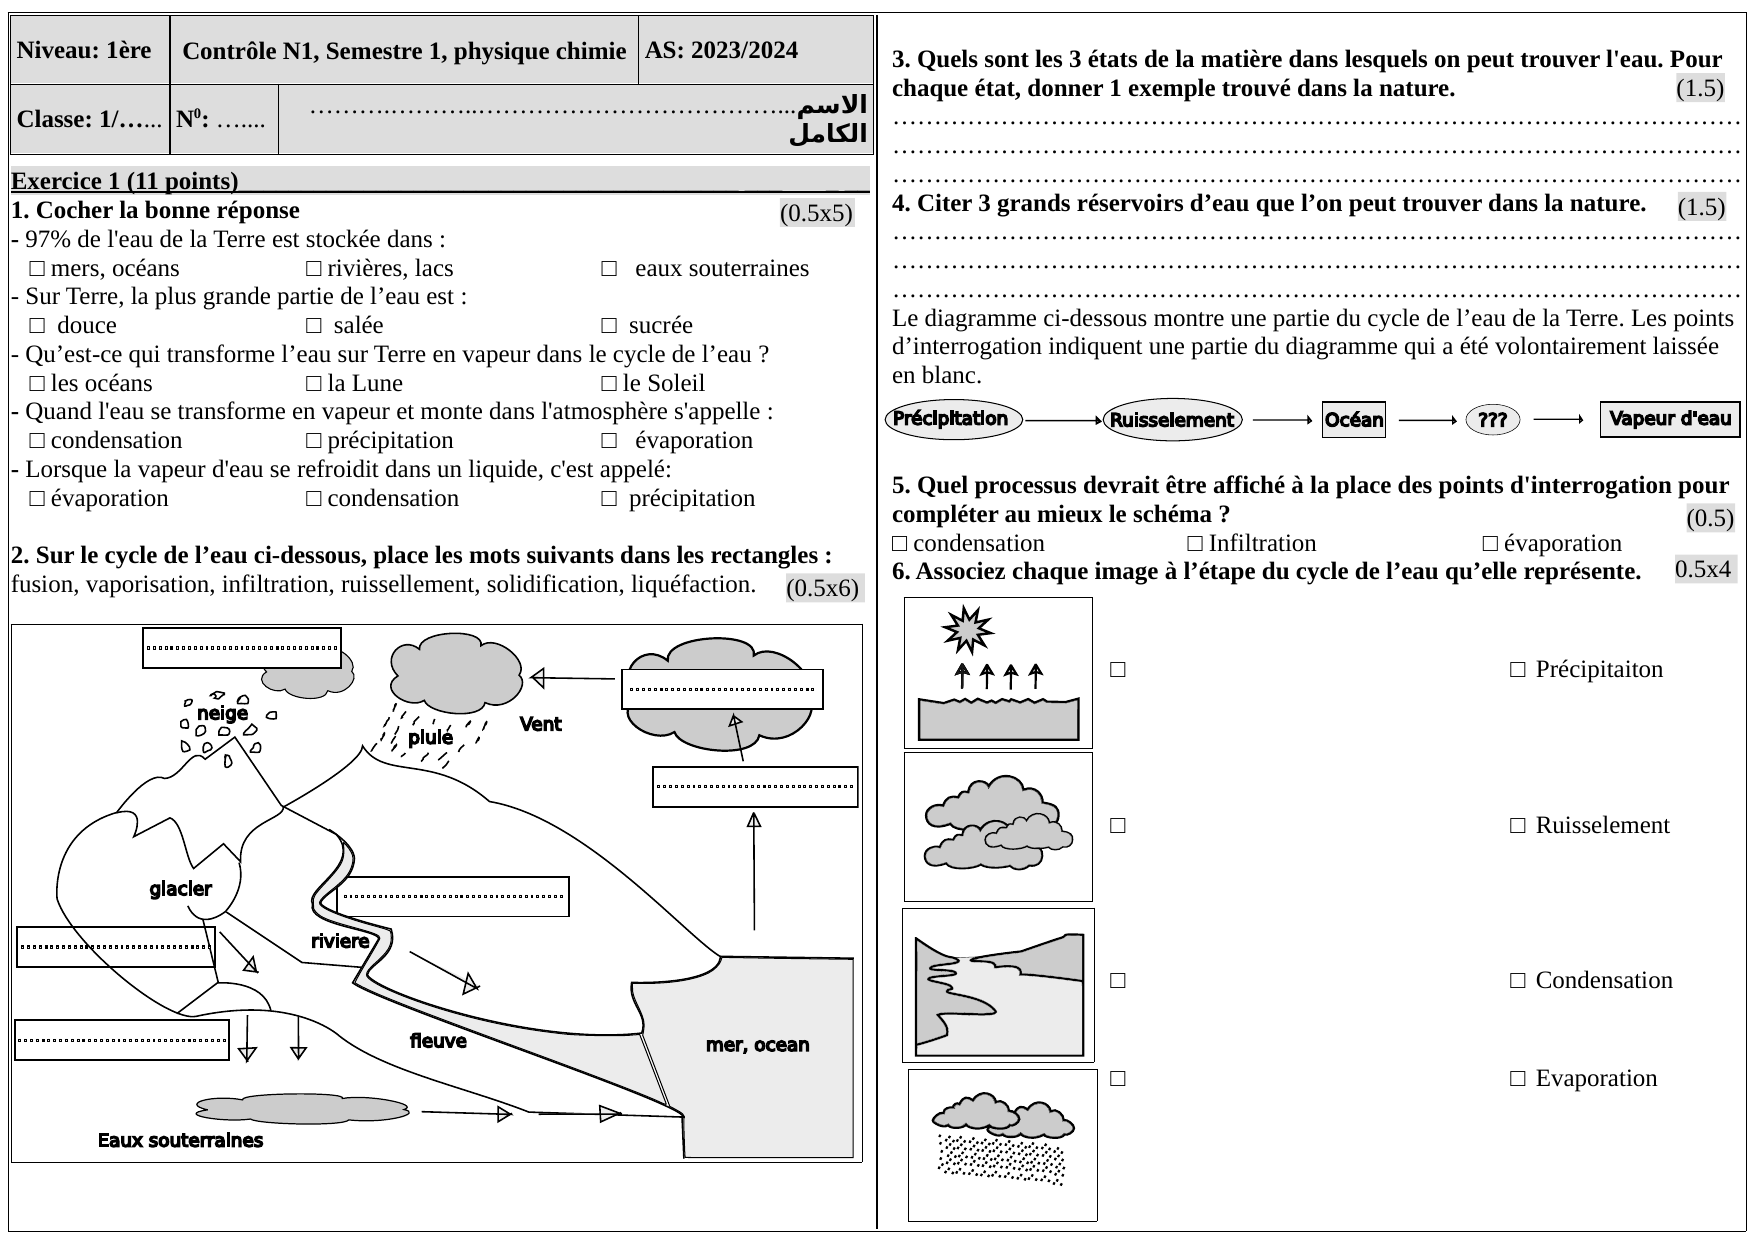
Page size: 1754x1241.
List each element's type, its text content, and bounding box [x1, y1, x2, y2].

text □ douce □ salée □ sucrée [11, 310, 862, 339]
table_cell □ [1505, 1057, 1530, 1212]
text Exercice 1 (11 points)________________________________________ ___ _ __ [11, 166, 871, 195]
table_cell [892, 902, 1104, 1057]
text - Quand l'eau se transforme en vapeur et monte dans l'atmosphère s'appelle : [11, 396, 862, 425]
table_cell □ [1104, 1057, 1504, 1212]
text □ les océans □ la Lune □ le Soleil [11, 368, 862, 396]
table_header Niveau: 1ère [11, 16, 169, 83]
text ………………………………………………………………………………………… [892, 130, 1743, 159]
text □ mers, océans □ rivières, lacs □ eaux souterraines [11, 253, 862, 281]
text Le diagramme ci-dessous montre une partie du cycle de l’eau de la Terre. Les points d’interrogation indiquent une partie du diagramme qui a été volontairement laissée en blanc. [892, 303, 1743, 389]
table_cell [903, 909, 1094, 1062]
text ………………………………………………………………………………………… [892, 245, 1743, 274]
table_cell N0: ….... [171, 85, 278, 153]
table_header [905, 598, 1092, 748]
text 6. Associez chaque image à l’étape du cycle de l’eau qu’elle représente. [892, 556, 1743, 585]
table_header Contrôle N1, Semestre 1, physique chimie [171, 16, 638, 83]
text ………………………………………………………………………………………… [892, 159, 1743, 188]
table_cell Classe: 1/…... [11, 85, 169, 153]
table_header □ [1104, 591, 1504, 746]
text □ évaporation □ condensation □ précipitation [11, 483, 862, 511]
text - Lorsque la vapeur d'eau se refroidit dans un liquide, c'est appelé: [11, 454, 862, 483]
table_header Précipitaiton [1530, 591, 1743, 746]
table_cell □ [1505, 902, 1530, 1057]
table_cell Condensation [1530, 902, 1743, 1057]
table_cell Ruisselement [1530, 746, 1743, 902]
text ………………………………………………………………………………………… [892, 216, 1743, 245]
text 4. Citer 3 grands réservoirs d’eau que l’on peut trouver dans la nature. [892, 188, 1743, 216]
text - 97% de l'eau de la Terre est stockée dans : [11, 224, 862, 253]
text □ condensation □ précipitation □ évaporation [11, 425, 862, 454]
table_header [892, 591, 1104, 746]
table_cell [892, 746, 1104, 902]
table_cell ……….………..………………………………...الاسم الكامل [279, 85, 873, 153]
text - Qu’est-ce qui transforme l’eau sur Terre en vapeur dans le cycle de l’eau ? [11, 339, 862, 368]
text 2. Sur le cycle de l’eau ci-dessous, place les mots suivants dans les rectangles : fusion, vaporisation, infiltration, ruissellement, solidification, liquéfaction. [11, 540, 862, 598]
text - Sur Terre, la plus grande partie de l’eau est : [11, 281, 862, 310]
table_cell □ [1505, 746, 1530, 902]
table_cell □ [1104, 902, 1504, 1057]
text □ condensation □ Infiltration □ évaporation [892, 528, 1743, 556]
table_cell Evaporation [1530, 1057, 1743, 1212]
table_header AS: 2023/2024 [639, 16, 873, 83]
text 1. Cocher la bonne réponse [11, 195, 862, 224]
text 3. Quels sont les 3 états de la matière dans lesquels on peut trouver l'eau. Pour chaque état, donner 1 exemple trouvé dans la nature. [892, 44, 1743, 101]
text ………………………………………………………………………………………… [892, 101, 1743, 130]
text ………………………………………………………………………………………… [892, 274, 1743, 303]
text 5. Quel processus devrait être affiché à la place des points d'interrogation pour compléter au mieux le schéma ? [892, 470, 1743, 528]
table_cell [909, 1070, 1097, 1221]
table_cell □ [1104, 746, 1504, 902]
table_cell [905, 753, 1092, 901]
table_cell [892, 1057, 1104, 1212]
table_header □ [1505, 591, 1530, 746]
